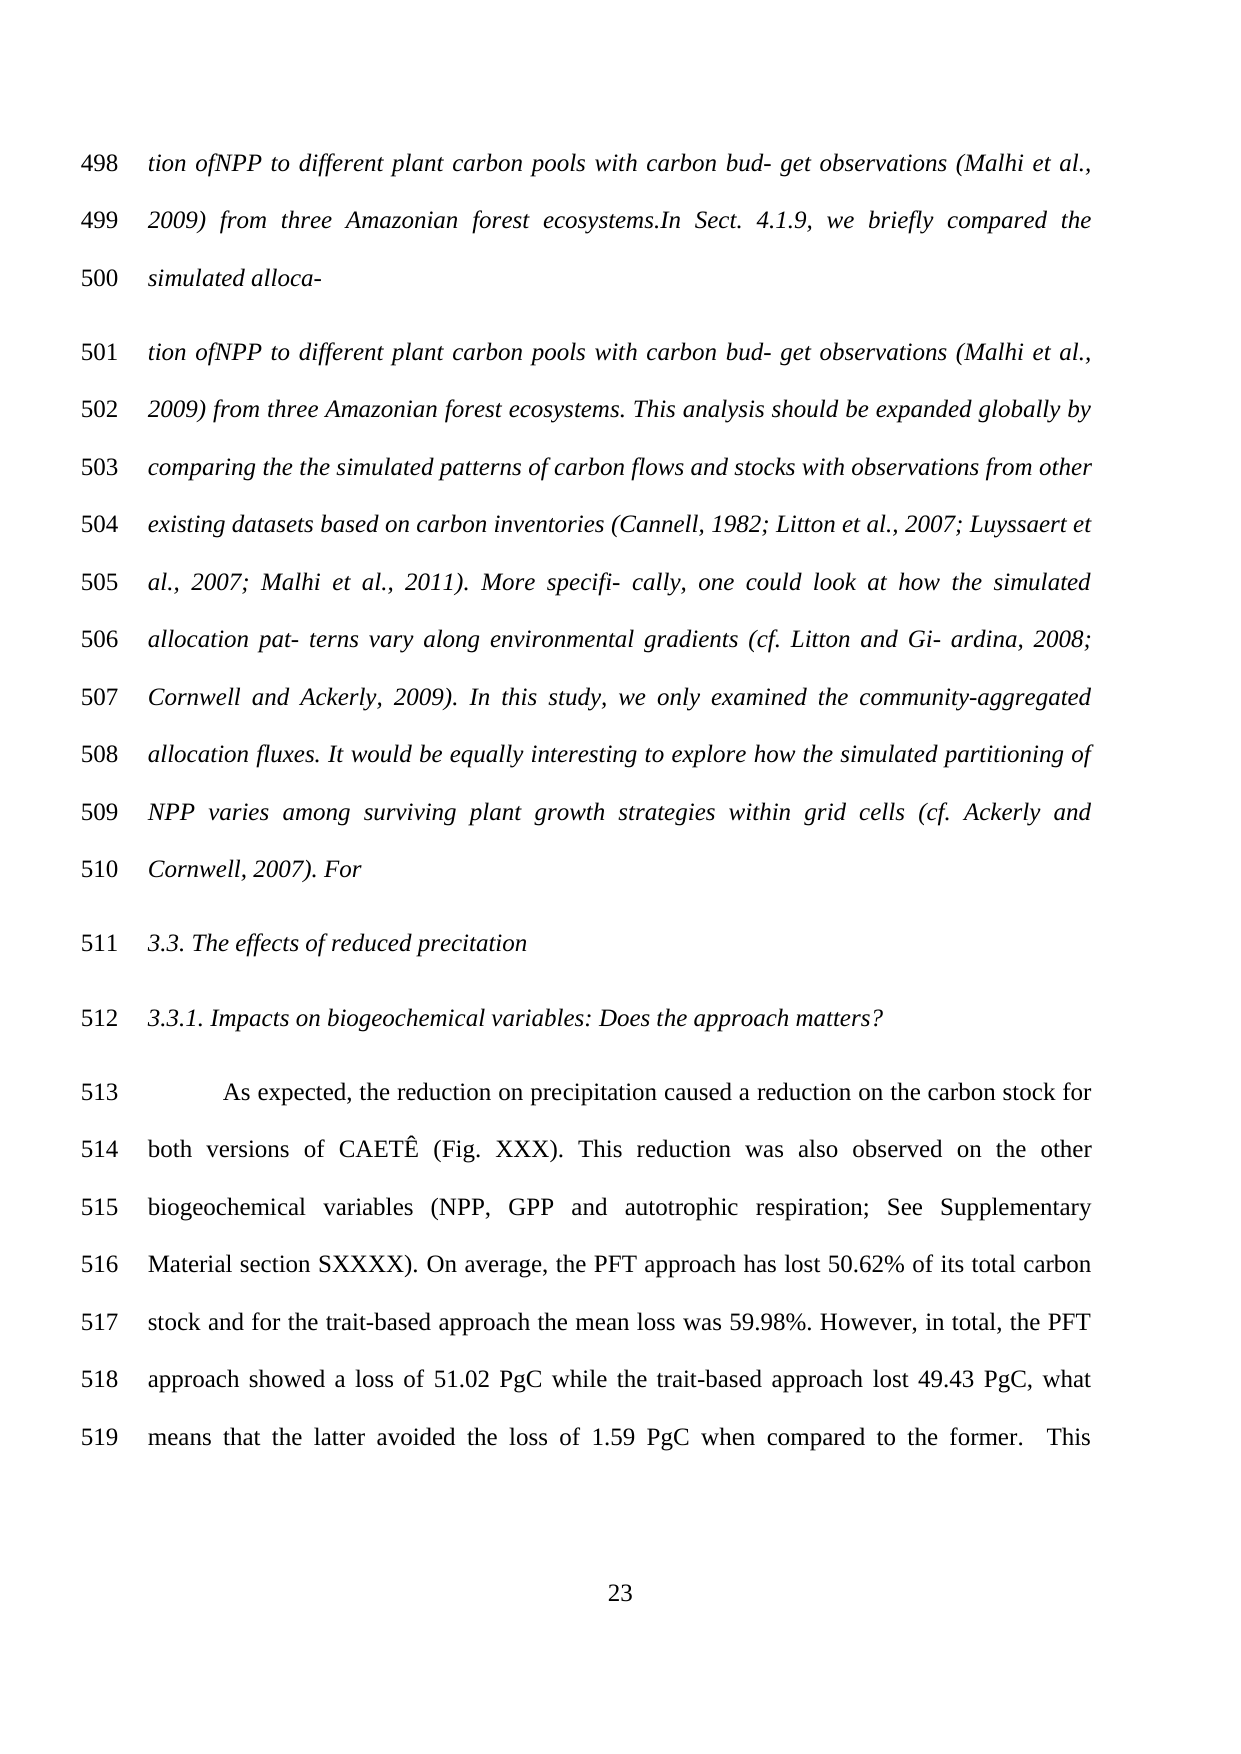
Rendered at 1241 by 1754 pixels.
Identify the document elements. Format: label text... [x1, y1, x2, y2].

text tion ofNPP to different plant carbon pools with carbon bud- get observations (Malhi et al., 2009) from three Amazonian forest ecosystems.In Sect. 4.1.9, we briefly compared the simulated alloca- [148, 148, 1093, 291]
text tion ofNPP to different plant carbon pools with carbon bud- get observations (Malhi et al., 2009) from three Amazonian forest ecosystems. This analysis should be expanded globally by comparing the the simulated patterns of carbon flows and stocks with observations from other existing datasets based on carbon inventories (Cannell, 1982; Litton et al., 2007; Luyssaert et al., 2007; Malhi et al., 2011). More specifi- cally, one could look at how the simulated allocation pat- terns vary along environmental gradients (cf. Litton and Gi- ardina, 2008; Cornwell and Ackerly, 2009). In this study, we only examined the community-aggregated allocation fluxes. It would be equally interesting to explore how the simulated partitioning of NPP varies among surviving plant growth strategies within grid cells (cf. Ackerly and Cornwell, 2007). For [148, 337, 1093, 883]
text 3.3.1. Impacts on biogeochemical variables: Does the approach matters? [148, 1003, 1093, 1031]
text 3.3. The effects of reduced precitation [148, 928, 1093, 957]
text As expected, the reduction on precipitation caused a reduction on the carbon stock for both versions of CAETÊ (Fig. XXX). This reduction was also observed on the other biogeochemical variables (NPP, GPP and autotrophic respiration; See Supplementary Material section SXXXX). On average, the PFT approach has lost 50.62% of its total carbon stock and for the trait-based approach the mean loss was 59.98%. However, in total, the PFT approach showed a loss of 51.02 PgC while the trait-based approach lost 49.43 PgC, what means that the latter avoided the loss of 1.59 PgC when compared to the former. This [148, 1077, 1093, 1451]
